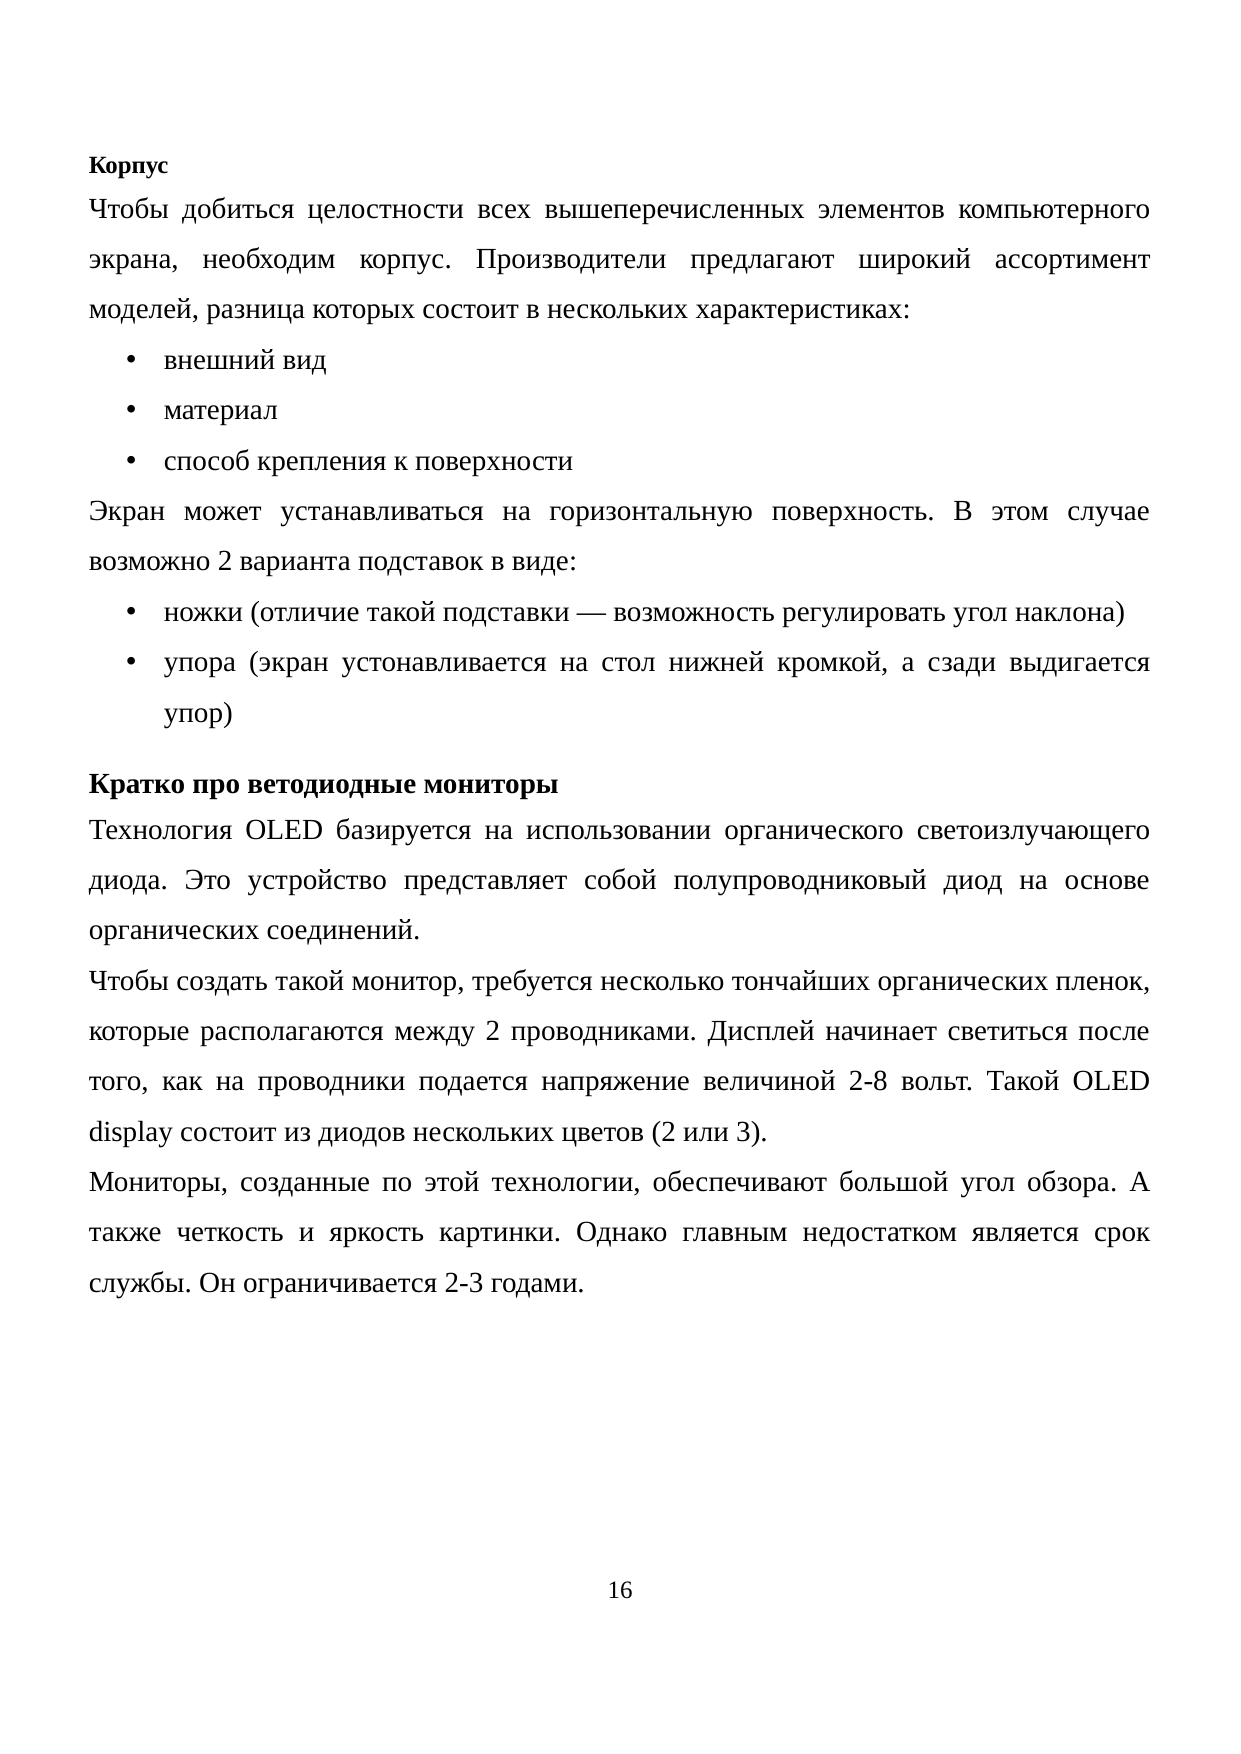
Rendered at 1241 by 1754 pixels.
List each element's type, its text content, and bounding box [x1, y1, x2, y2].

text Экран может устанавливаться на горизонтальную поверхность. В этом случае возможно 2 варианта подставок в виде: [88, 493, 1151, 577]
subtitle Корпус [88, 150, 1151, 178]
text Чтобы создать такой монитор, требуется несколько тончайших органических пленок, которые располагаются между 2 проводниками. Дисплей начинает светиться после того, как на проводники подается напряжение величиной 2-8 вольт. Такой OLED display состоит из диодов нескольких цветов (2 или 3). [88, 963, 1151, 1147]
text Технология OLED базируется на использовании органического светоизлучающего диода. Это устройство представляет собой полупроводниковый диод на основе органических соединений. [88, 812, 1151, 946]
list ножки (отличие такой подставки — возможность регулировать угол наклона) [126, 594, 1151, 627]
subtitle Кратко про ветодиодные мониторы [88, 766, 1151, 799]
list упора (экран устонавливается на стол нижней кромкой, а сзади выдигается упор) [126, 644, 1151, 728]
list внешний вид [126, 342, 1151, 376]
list материал [126, 392, 1151, 426]
text Мониторы, созданные по этой технологии, обеспечивают большой угол обзора. А также четкость и яркость картинки. Однако главным недостатком является срок службы. Он ограничивается 2-3 годами. [88, 1164, 1151, 1298]
list способ крепления к поверхности [126, 443, 1151, 476]
text Чтобы добиться целостности всех вышеперечисленных элементов компьютерного экрана, необходим корпус. Производители предлагают широкий ассортимент моделей, разница которых состоит в нескольких характеристиках: [88, 191, 1151, 325]
